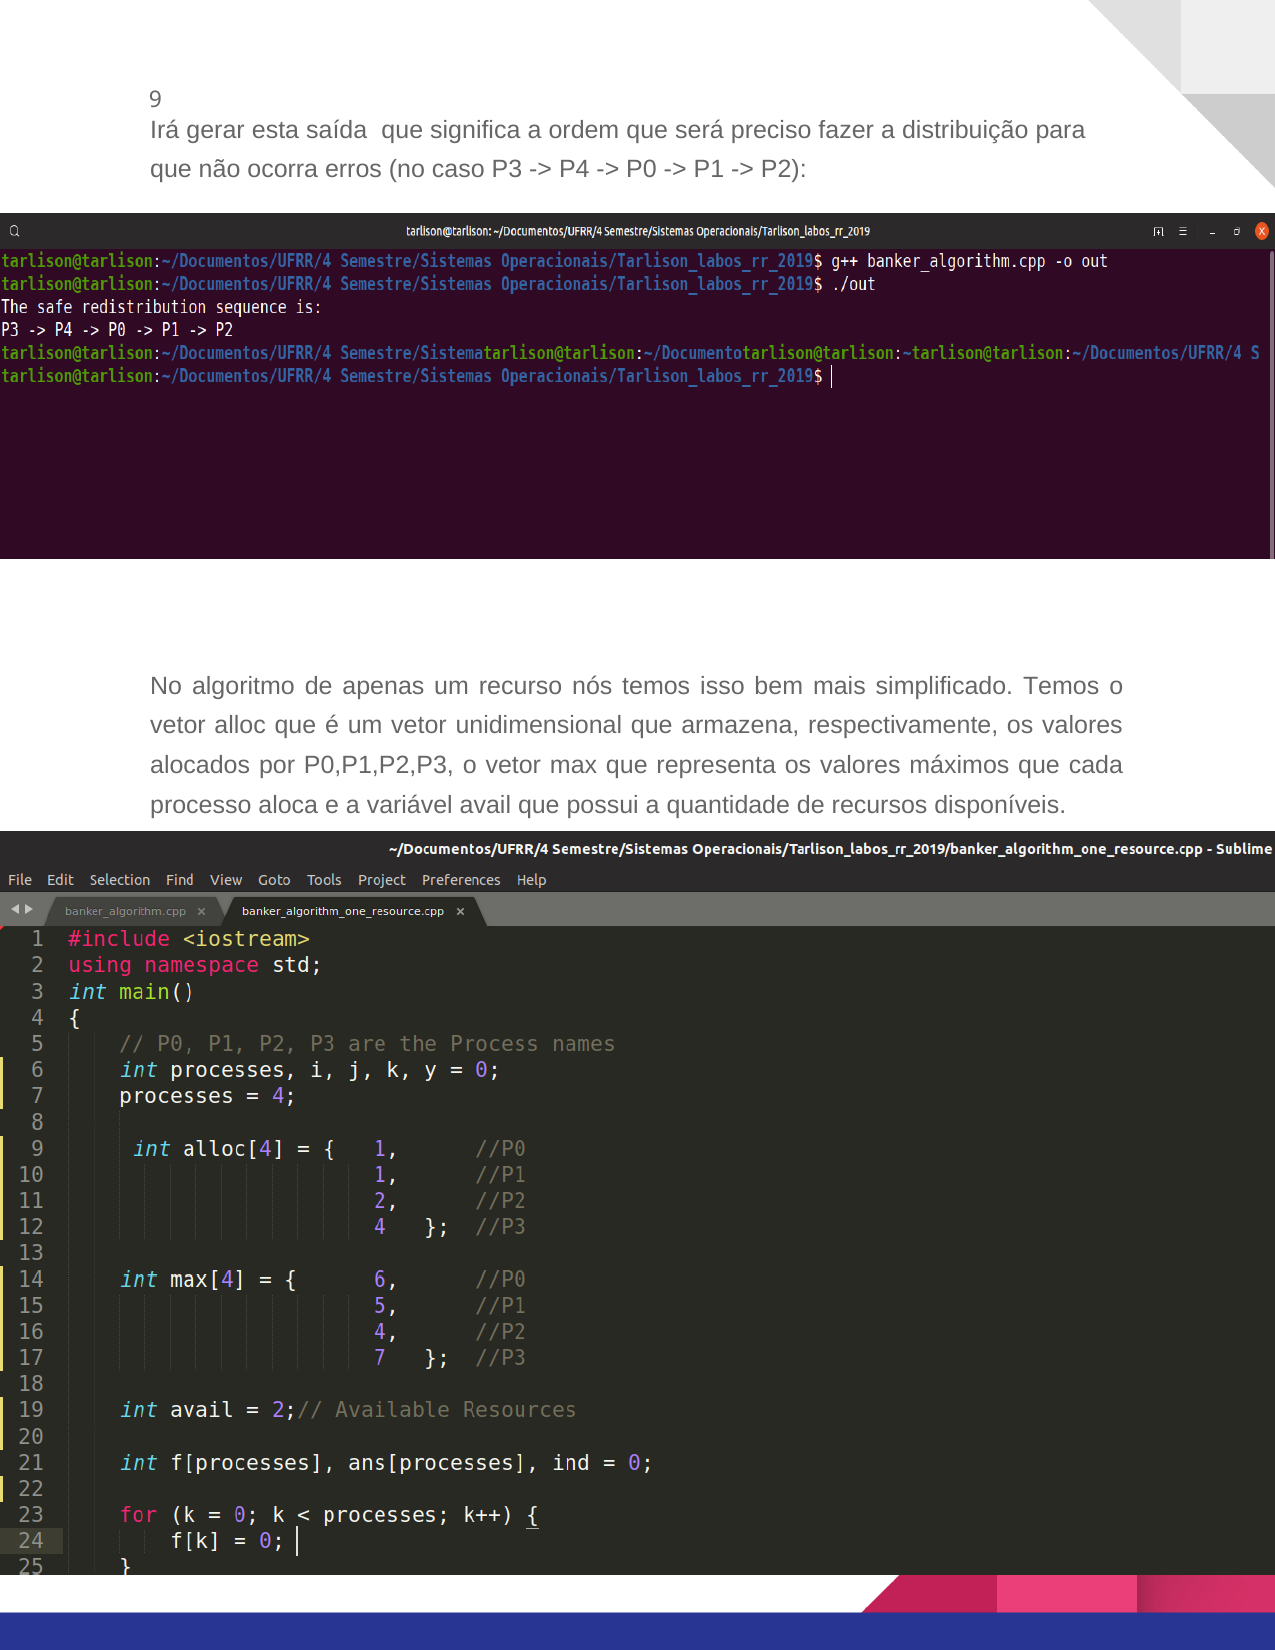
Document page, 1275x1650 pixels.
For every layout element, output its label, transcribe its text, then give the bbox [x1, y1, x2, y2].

text Irá gerar esta saída que significa a ordem que será preciso fazer a distribuição para que não ocorra erros (no caso P3 -> P4 -> P0 -> P1 -> P2): [150, 114, 1125, 183]
picture [0, 831, 1275, 1650]
picture [0, 213, 1275, 559]
picture [1087, 0, 1275, 188]
text No algoritmo de apenas um recurso nós temos isso bem mais simplificado. Temos o vetor alloc que é um vetor unidimensional que armazena, respectivamente, os valores alocados por P0,P1,P2,P3, o vetor max que representa os valores máximos que cada processo aloca e a variável avail que possui a quantidade de recursos disponíveis. [150, 671, 1125, 819]
